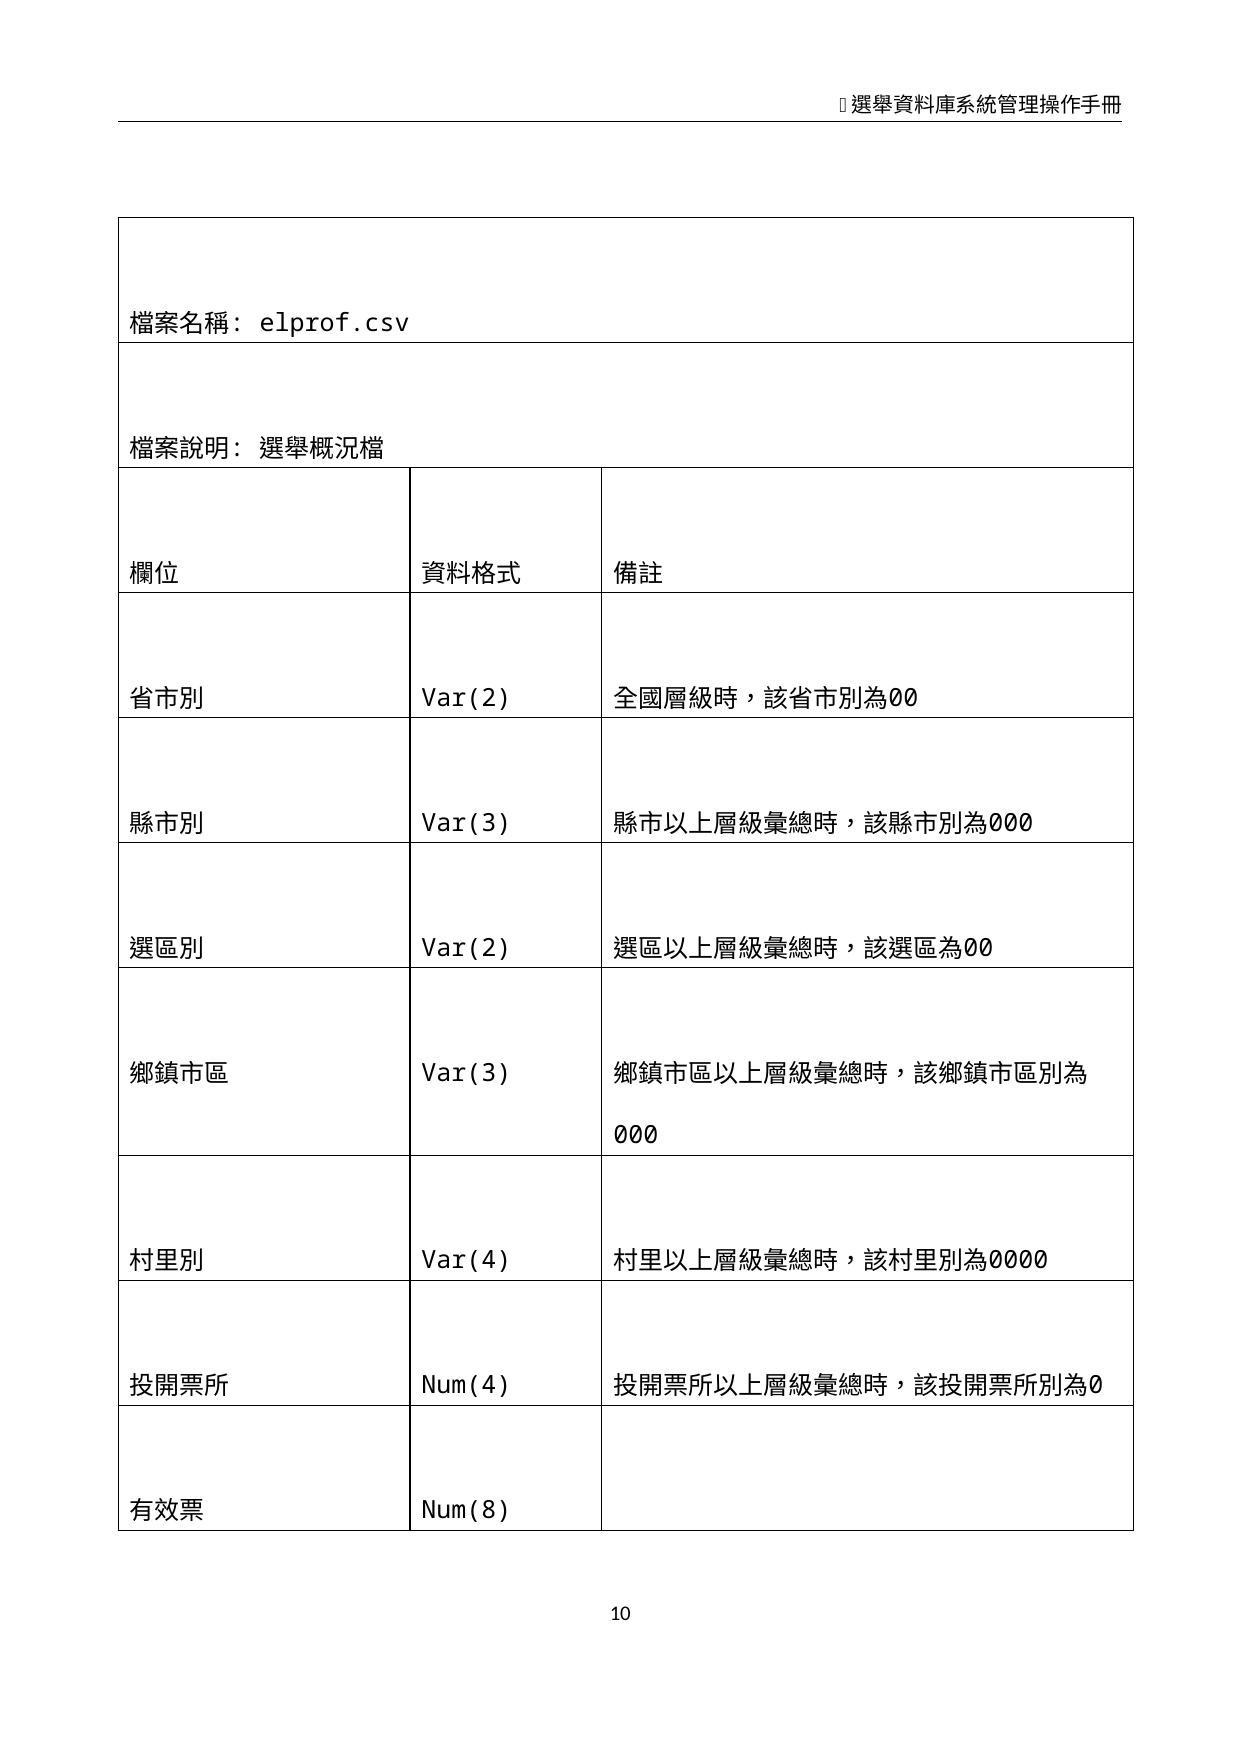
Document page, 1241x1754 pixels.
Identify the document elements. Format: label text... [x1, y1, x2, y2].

table_cell 全國層級時，該省市別為00 [602, 593, 1133, 717]
table_cell 選區別 [119, 843, 409, 967]
table_cell 欄位 [119, 468, 409, 592]
table_cell 鄉鎮市區以上層級彙總時，該鄉鎮市區別為000 [602, 968, 1133, 1155]
table_cell Var(4) [411, 1156, 601, 1280]
table_cell 村里以上層級彙總時，該村里別為0000 [602, 1156, 1133, 1280]
table_cell Var(3) [411, 968, 601, 1155]
table_cell Num(8) [411, 1406, 601, 1530]
table_cell 村里別 [119, 1156, 409, 1280]
table_cell Num(4) [411, 1281, 601, 1405]
table_cell [602, 1406, 1133, 1530]
table_cell Var(2) [411, 593, 601, 717]
table_cell 有效票 [119, 1406, 409, 1530]
table_cell 縣市以上層級彙總時，該縣市別為000 [602, 718, 1133, 842]
table_cell 省市別 [119, 593, 409, 717]
table_header 檔案名稱: elprof.csv [119, 218, 1133, 342]
table_cell 檔案說明: 選舉概況檔 [119, 343, 1133, 467]
table_cell 投開票所 [119, 1281, 409, 1405]
table_cell 備註 [602, 468, 1133, 592]
table_cell 資料格式 [411, 468, 601, 592]
table_cell 投開票所以上層級彙總時，該投開票所別為0 [602, 1281, 1133, 1405]
table_cell 縣市別 [119, 718, 409, 842]
table_cell 選區以上層級彙總時，該選區為00 [602, 843, 1133, 967]
table_cell Var(2) [411, 843, 601, 967]
table_cell Var(3) [411, 718, 601, 842]
table_cell 鄉鎮市區 [119, 968, 409, 1155]
